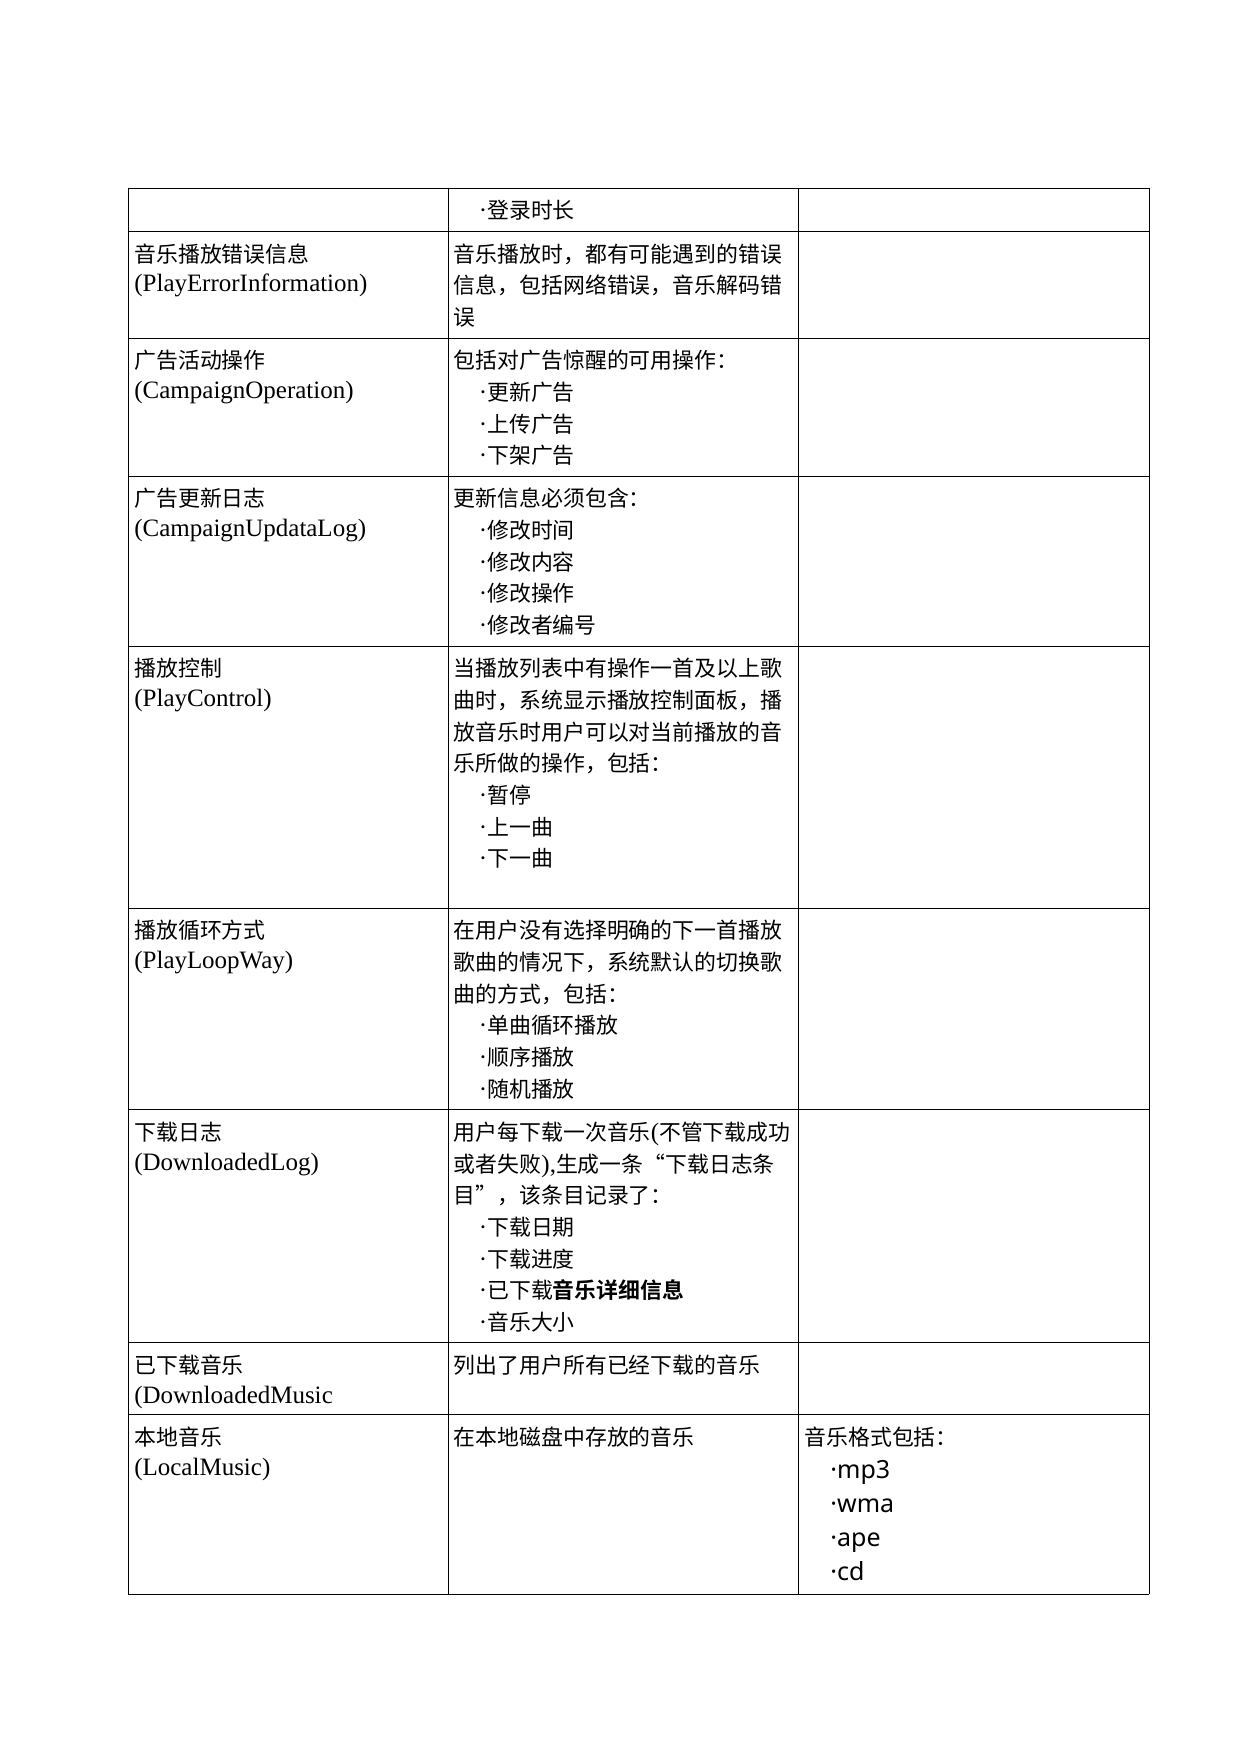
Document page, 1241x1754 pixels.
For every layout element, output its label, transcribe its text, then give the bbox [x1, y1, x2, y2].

table_cell 本地音乐 (LocalMusic) [129, 1415, 448, 1594]
table_cell 广告更新日志 (CampaignUpdataLog) [129, 477, 448, 646]
table_cell [799, 189, 1149, 231]
table_cell 列出了用户所有已经下载的音乐 [449, 1343, 798, 1414]
table_cell 更新信息必须包含： ·修改时间 ·修改内容 ·修改操作 ·修改者编号 [449, 477, 798, 646]
table_cell 用户每下载一次音乐(不管下载成功或者失败),生成一条“下载日志条目”，该条目记录了： ·下载日期 ·下载进度 ·已下载音乐详细信息 ·音乐大小 [449, 1110, 798, 1342]
table_cell [799, 647, 1149, 907]
table_cell 音乐播放错误信息 (PlayErrorInformation) [129, 232, 448, 337]
table_cell 包括对广告惊醒的可用操作： ·更新广告 ·上传广告 ·下架广告 [449, 339, 798, 476]
table_cell 在本地磁盘中存放的音乐 [449, 1415, 798, 1594]
table_cell 当播放列表中有操作一首及以上歌曲时，系统显示播放控制面板，播放音乐时用户可以对当前播放的音乐所做的操作，包括： ·暂停 ·上一曲 ·下一曲 [449, 647, 798, 907]
table_cell [799, 909, 1149, 1109]
table_cell [799, 477, 1149, 646]
table_cell 下载日志 (DownloadedLog) [129, 1110, 448, 1342]
table_cell 已下载音乐 (DownloadedMusic [129, 1343, 448, 1414]
table_cell 在用户没有选择明确的下一首播放歌曲的情况下，系统默认的切换歌曲的方式，包括： ·单曲循环播放 ·顺序播放 ·随机播放 [449, 909, 798, 1109]
table_cell ·登录时长 [449, 189, 798, 231]
table_cell [799, 1343, 1149, 1414]
table_cell 广告活动操作 (CampaignOperation) [129, 339, 448, 476]
table_cell 音乐格式包括： ·mp3 ·wma ·ape ·cd [799, 1415, 1149, 1594]
table_cell 播放循环方式 (PlayLoopWay) [129, 909, 448, 1109]
table_cell 播放控制 (PlayControl) [129, 647, 448, 907]
table_cell [799, 232, 1149, 337]
table_cell [129, 189, 448, 231]
table_cell 音乐播放时，都有可能遇到的错误信息，包括网络错误，音乐解码错误 [449, 232, 798, 337]
table_cell [799, 1110, 1149, 1342]
table_cell [799, 339, 1149, 476]
